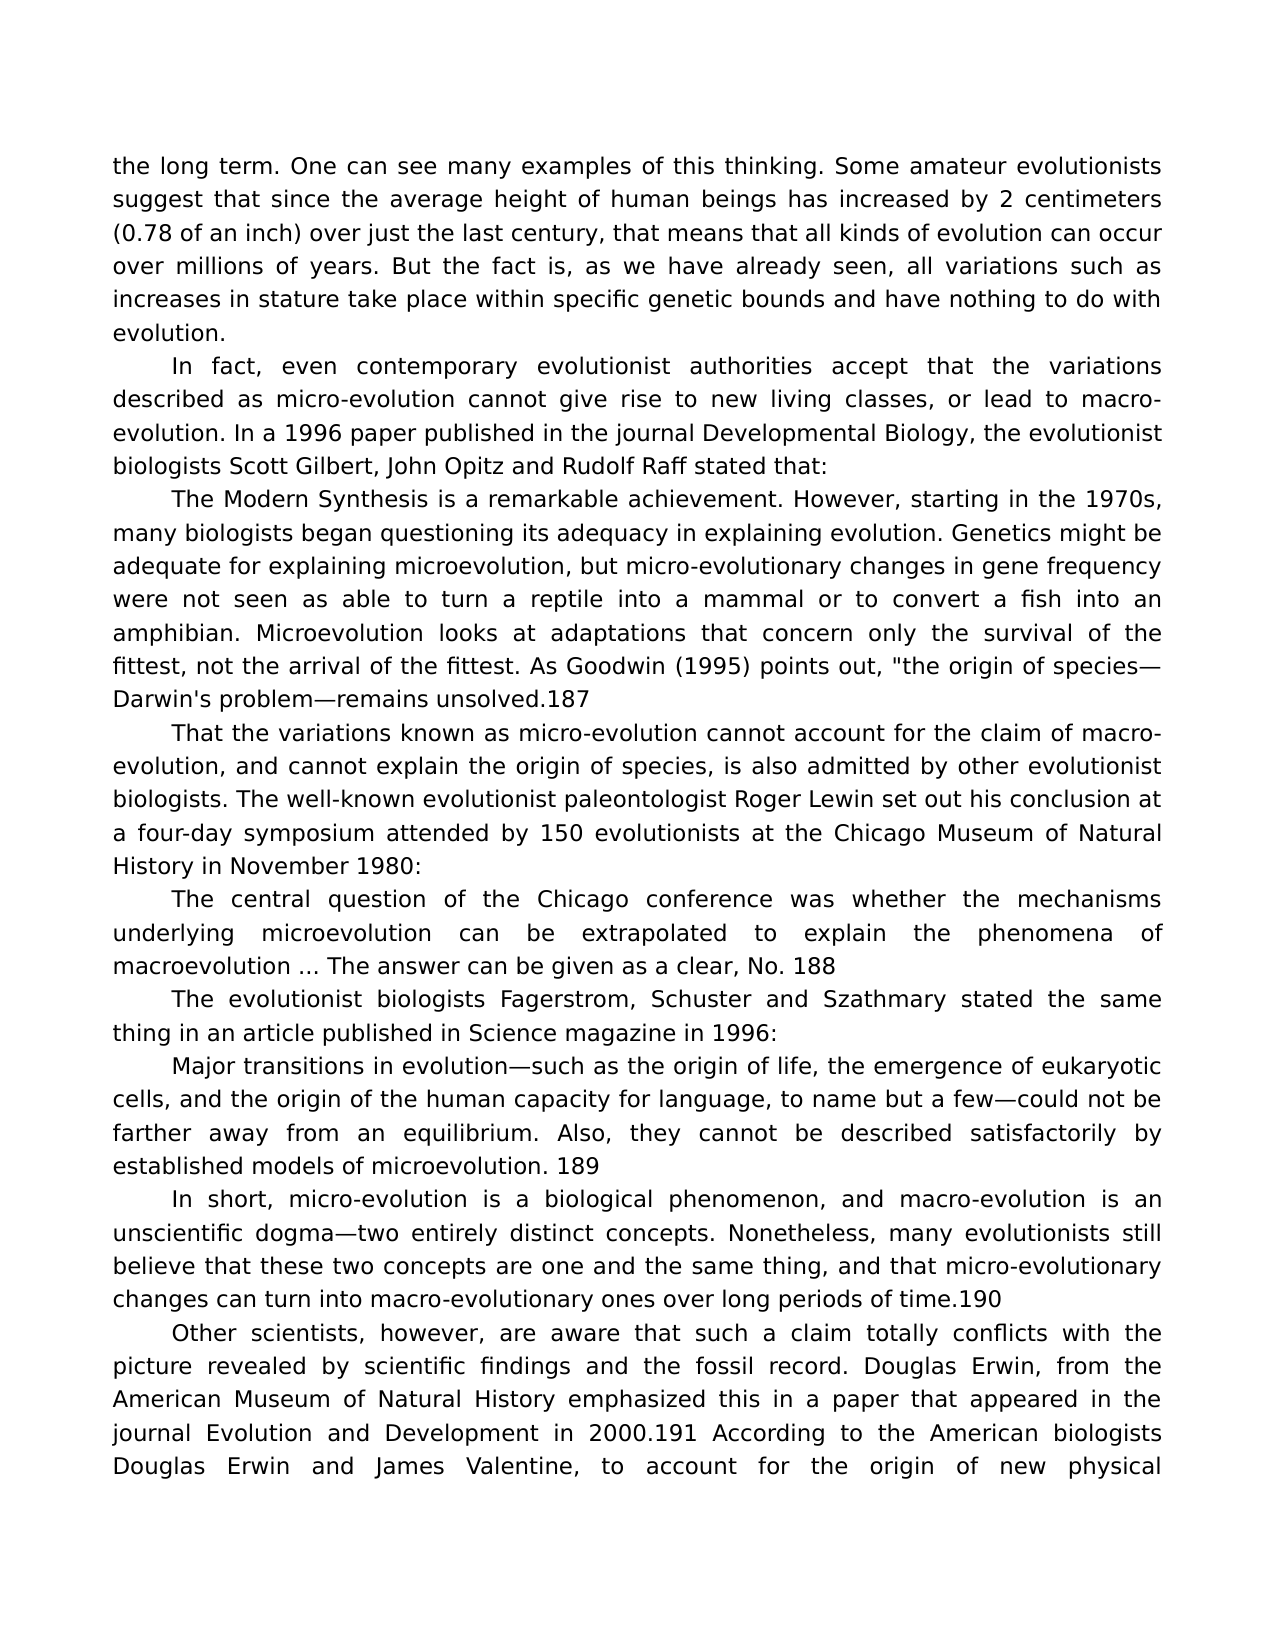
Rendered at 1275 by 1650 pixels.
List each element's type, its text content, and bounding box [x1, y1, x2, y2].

text Major transitions in evolution—such as the origin of life, the emergence of eukaryotic cells, and the origin of the human capacity for language, to name but a few—could not be farther away from an equilibrium. Also, they cannot be described satisfactorily by established models of microevolution. 189 [112, 1048, 1163, 1181]
text The central question of the Chicago conference was whether the mechanisms underlying microevolution can be extrapolated to explain the phenomena of macroevolution ... The answer can be given as a clear, No. 188 [112, 881, 1163, 981]
text Other scientists, however, are aware that such a claim totally conflicts with the picture revealed by scientific findings and the fossil record. Douglas Erwin, from the American Museum of Natural History emphasized this in a paper that appeared in the journal Evolution and Development in 2000.191 According to the American biologists Douglas Erwin and James Valentine, to account for the origin of new physical [112, 1314, 1163, 1481]
text In fact, even contemporary evolutionist authorities accept that the variations described as micro-evolution cannot give rise to new living classes, or lead to macro-evolution. In a 1996 paper published in the journal Developmental Biology, the evolutionist biologists Scott Gilbert, John Opitz and Rudolf Raff stated that: [112, 348, 1163, 481]
text The evolutionist biologists Fagerstrom, Schuster and Szathmary stated the same thing in an article published in Science magazine in 1996: [112, 981, 1163, 1048]
text That the variations known as micro-evolution cannot account for the claim of macro-evolution, and cannot explain the origin of species, is also admitted by other evolutionist biologists. The well-known evolutionist paleontologist Roger Lewin set out his conclusion at a four-day symposium attended by 150 evolutionists at the Chicago Museum of Natural History in November 1980: [112, 714, 1163, 881]
text The Modern Synthesis is a remarkable achievement. However, starting in the 1970s, many biologists began questioning its adequacy in explaining evolution. Genetics might be adequate for explaining microevolution, but micro-evolutionary changes in gene frequency were not seen as able to turn a reptile into a mammal or to convert a fish into an amphibian. Microevolution looks at adaptations that concern only the survival of the fittest, not the arrival of the fittest. As Goodwin (1995) points out, "the origin of species—Darwin's problem—remains unsolved.187 [112, 481, 1163, 714]
text In short, micro-evolution is a biological phenomenon, and macro-evolution is an unscientific dogma—two entirely distinct concepts. Nonetheless, many evolutionists still believe that these two concepts are one and the same thing, and that micro-evolutionary changes can turn into macro-evolutionary ones over long periods of time.190 [112, 1181, 1163, 1314]
text the long term. One can see many examples of this thinking. Some amateur evolutionists suggest that since the average height of human beings has increased by 2 centimeters (0.78 of an inch) over just the last century, that means that all kinds of evolution can occur over millions of years. But the fact is, as we have already seen, all variations such as increases in stature take place within specific genetic bounds and have nothing to do with evolution. [112, 148, 1163, 348]
